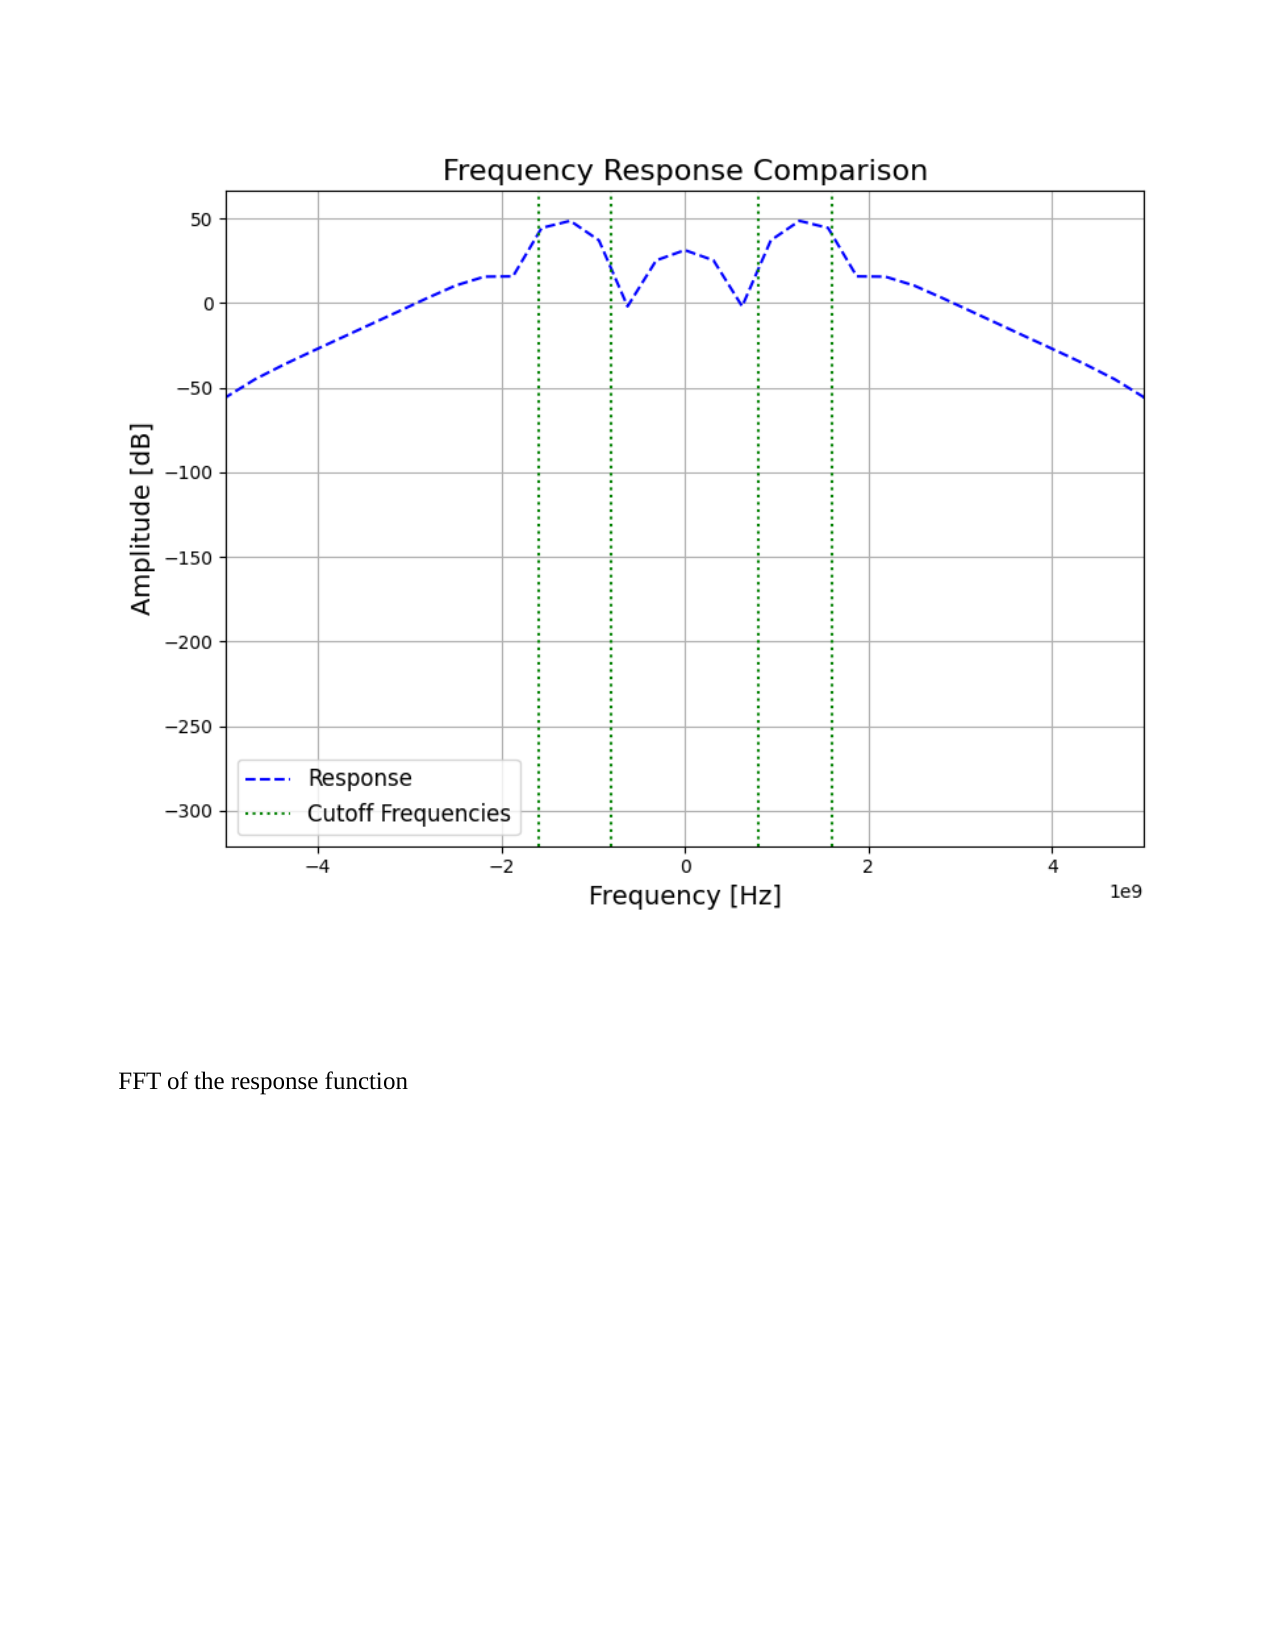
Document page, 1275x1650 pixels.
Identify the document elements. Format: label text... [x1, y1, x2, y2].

text FFT of the response function [118, 1066, 1157, 1095]
picture [118, 146, 1157, 923]
